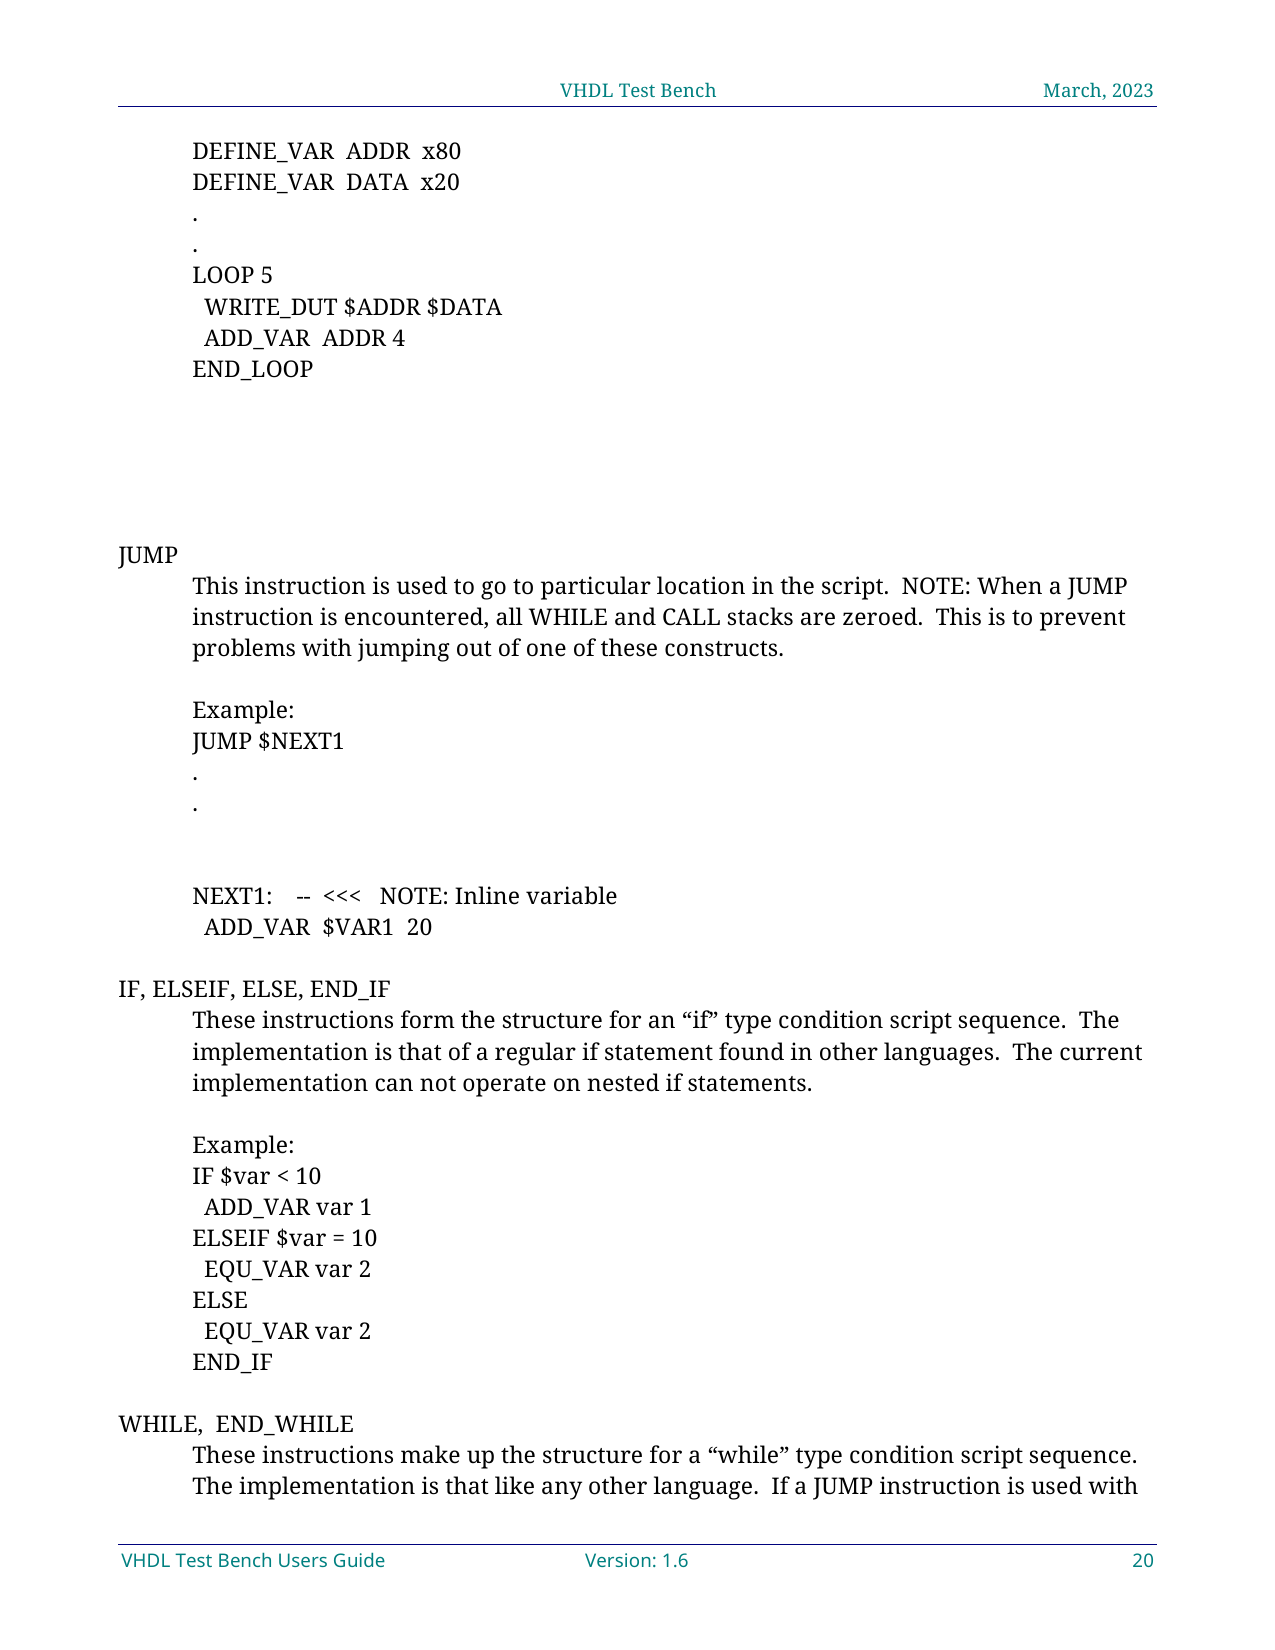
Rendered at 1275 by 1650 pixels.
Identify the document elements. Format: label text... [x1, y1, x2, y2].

text . [192, 756, 1157, 787]
text JUMP [118, 539, 1157, 570]
text ELSEIF $var = 10 [192, 1222, 1157, 1253]
text ADD_VAR var 1 [192, 1191, 1157, 1222]
text LOOP 5 [192, 259, 1157, 291]
text IF $var < 10 [192, 1160, 1157, 1191]
text END_IF [192, 1346, 1157, 1377]
text DEFINE_VAR DATA x20 [192, 166, 1157, 197]
text . [192, 228, 1157, 259]
text JUMP $NEXT1 [192, 725, 1157, 756]
text IF, ELSEIF, ELSE, END_IF [118, 973, 1157, 1004]
text WHILE, END_WHILE [118, 1408, 1157, 1439]
text DEFINE_VAR ADDR x80 [192, 135, 1157, 166]
text . [192, 197, 1157, 228]
text These instructions make up the structure for a “while” type condition script sequence. The implementation is that like any other language. If a JUMP instruction is used with [192, 1439, 1157, 1501]
text ELSE [192, 1284, 1157, 1315]
text ADD_VAR ADDR 4 [192, 322, 1157, 353]
text This instruction is used to go to particular location in the script. NOTE: When a JUMP instruction is encountered, all WHILE and CALL stacks are zeroed. This is to prevent problems with jumping out of one of these constructs. [192, 570, 1157, 663]
text These instructions form the structure for an “if” type condition script sequence. The implementation is that of a regular if statement found in other languages. The current implementation can not operate on nested if statements. [192, 1004, 1157, 1098]
text Example: [192, 1129, 1157, 1160]
text EQU_VAR var 2 [192, 1253, 1157, 1284]
text Example: [192, 694, 1157, 725]
text END_LOOP [192, 353, 1157, 384]
text . [192, 787, 1157, 818]
text WRITE_DUT $ADDR $DATA [192, 291, 1157, 322]
text EQU_VAR var 2 [192, 1315, 1157, 1346]
text NEXT1: -- <<< NOTE: Inline variable [192, 880, 1157, 911]
text ADD_VAR $VAR1 20 [192, 911, 1157, 942]
